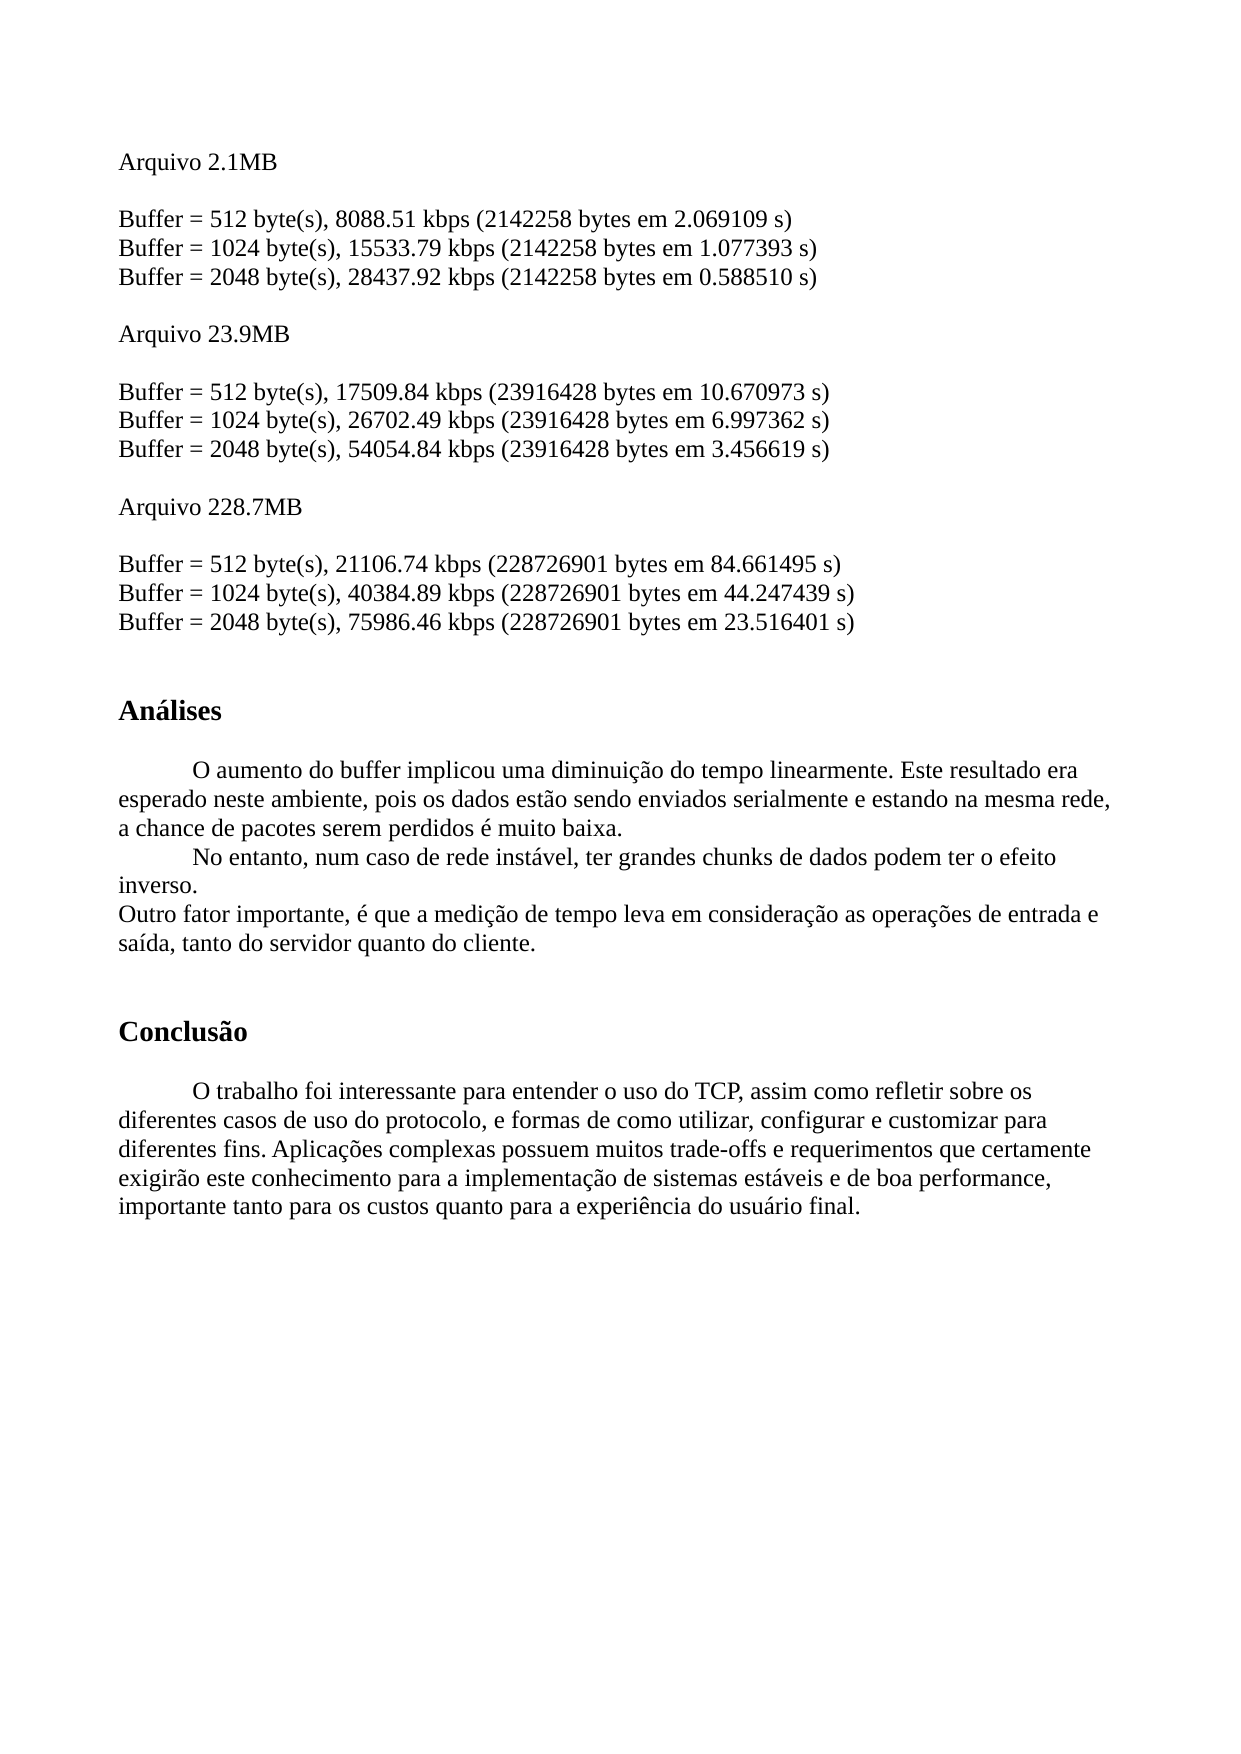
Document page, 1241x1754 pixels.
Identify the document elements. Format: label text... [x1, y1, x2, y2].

text Buffer = 1024 byte(s), 40384.89 kbps (228726901 bytes em 44.247439 s) [118, 578, 1122, 607]
text Buffer = 512 byte(s), 21106.74 kbps (228726901 bytes em 84.661495 s) [118, 549, 1122, 578]
text Buffer = 2048 byte(s), 28437.92 kbps (2142258 bytes em 0.588510 s) [118, 262, 1122, 291]
text Buffer = 2048 byte(s), 75986.46 kbps (228726901 bytes em 23.516401 s) [118, 607, 1122, 636]
text Arquivo 2.1MB [118, 147, 1122, 176]
text Outro fator importante, é que a medição de tempo leva em consideração as operações de entrada e saída, tanto do servidor quanto do cliente. [118, 899, 1122, 957]
text Arquivo 23.9MB [118, 319, 1122, 348]
text Buffer = 1024 byte(s), 15533.79 kbps (2142258 bytes em 1.077393 s) [118, 233, 1122, 262]
text Conclusão [118, 1014, 1122, 1048]
text Buffer = 512 byte(s), 8088.51 kbps (2142258 bytes em 2.069109 s) [118, 204, 1122, 233]
text Análises [118, 693, 1122, 727]
text Buffer = 512 byte(s), 17509.84 kbps (23916428 bytes em 10.670973 s) [118, 377, 1122, 406]
text Arquivo 228.7MB [118, 492, 1122, 521]
text O trabalho foi interessante para entender o uso do TCP, assim como refletir sobre os diferentes casos de uso do protocolo, e formas de como utilizar, configurar e customizar para diferentes fins. Aplicações complexas possuem muitos trade-offs e requerimentos que certamente exigirão este conhecimento para a implementação de sistemas estáveis e de boa performance, importante tanto para os custos quanto para a experiência do usuário final. [118, 1076, 1122, 1220]
text No entanto, num caso de rede instável, ter grandes chunks de dados podem ter o efeito inverso. [118, 842, 1122, 899]
text O aumento do buffer implicou uma diminuição do tempo linearmente. Este resultado era esperado neste ambiente, pois os dados estão sendo enviados serialmente e estando na mesma rede, a chance de pacotes serem perdidos é muito baixa. [118, 755, 1122, 842]
text Buffer = 2048 byte(s), 54054.84 kbps (23916428 bytes em 3.456619 s) [118, 434, 1122, 463]
text Buffer = 1024 byte(s), 26702.49 kbps (23916428 bytes em 6.997362 s) [118, 406, 1122, 434]
